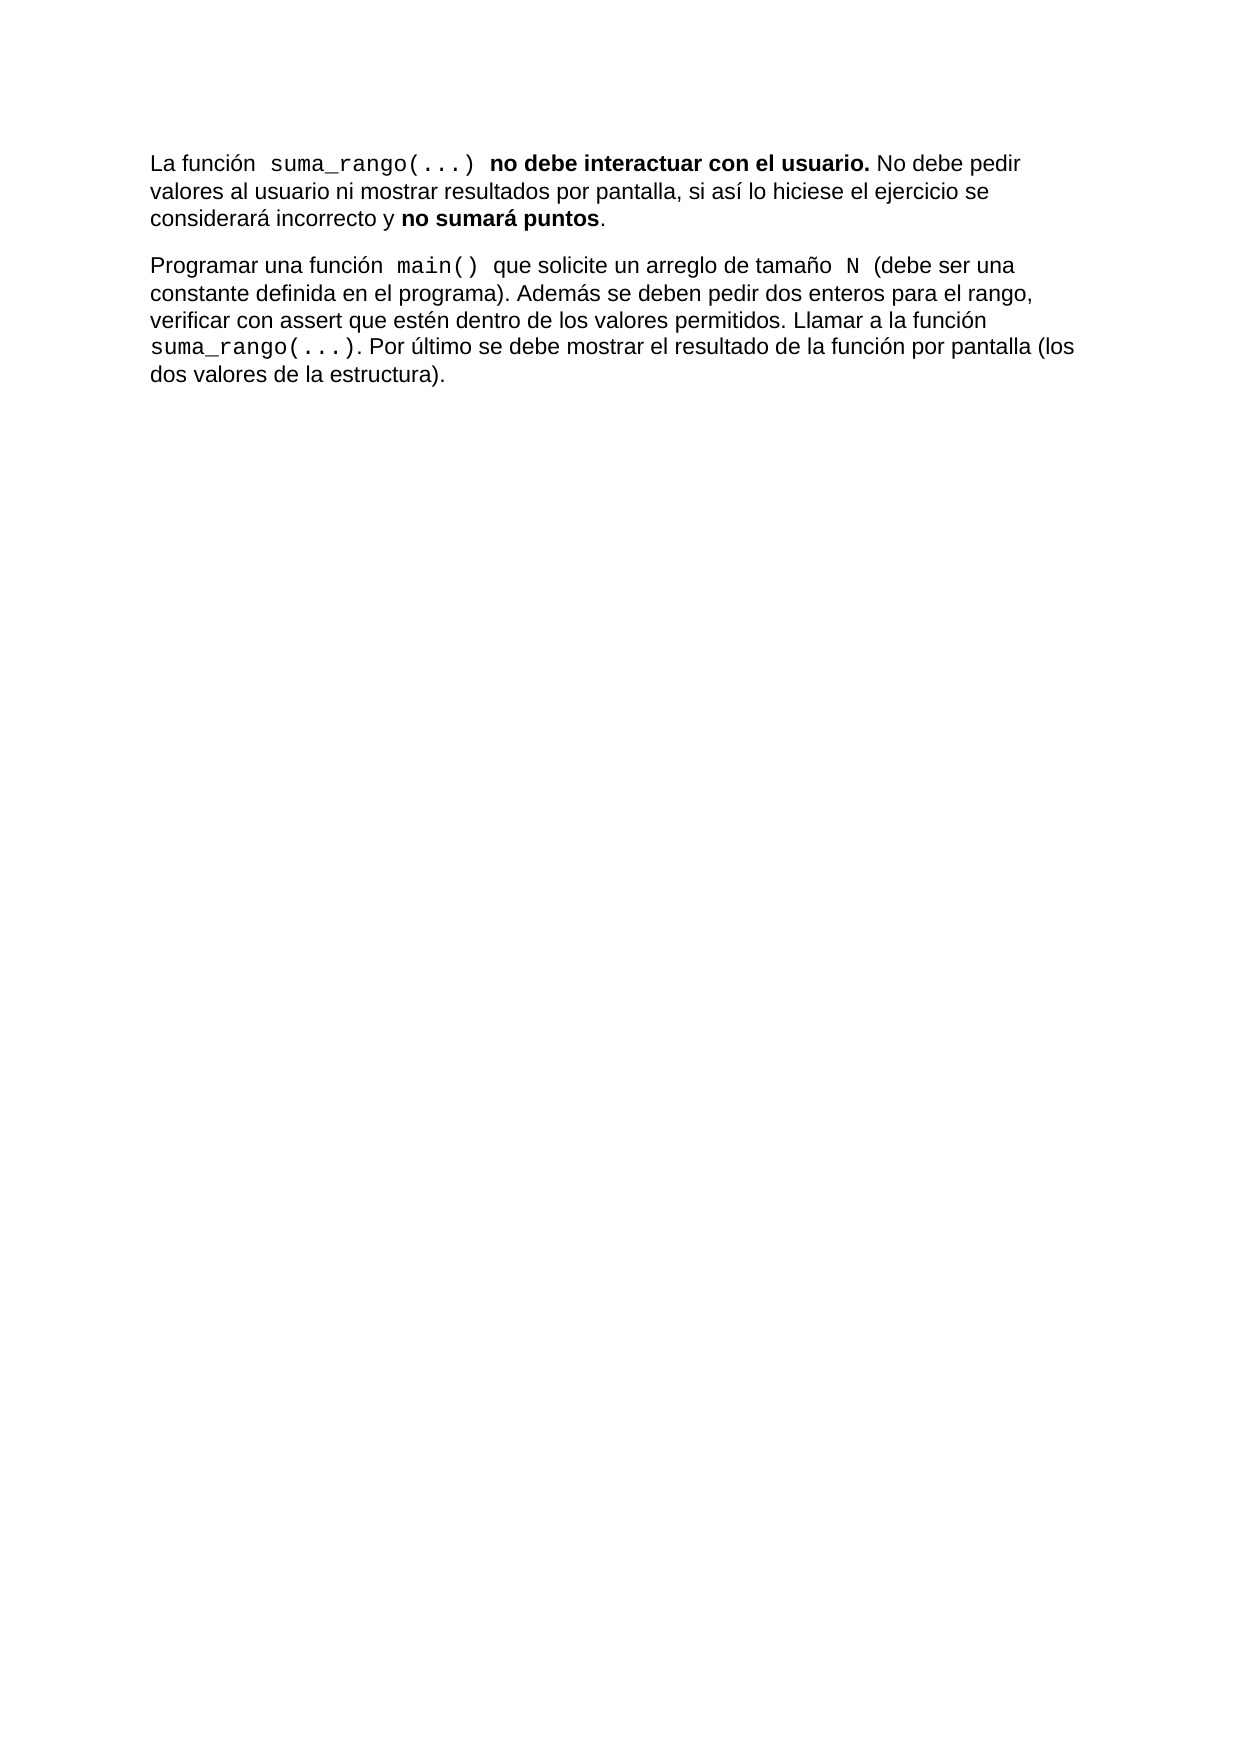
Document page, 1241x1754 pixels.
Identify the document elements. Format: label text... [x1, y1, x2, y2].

text La función suma_rango(...) no debe interactuar con el usuario. No debe pedir valores al usuario ni mostrar resultados por pantalla, si así lo hiciese el ejercicio se considerará incorrecto y no sumará puntos. [150, 150, 1090, 231]
text Programar una función main() que solicite un arreglo de tamaño N (debe ser una constante definida en el programa). Además se deben pedir dos enteros para el rango, verificar con assert que estén dentro de los valores permitidos. Llamar a la función suma_rango(...). Por último se debe mostrar el resultado de la función por pantalla (los dos valores de la estructura). [150, 252, 1090, 388]
